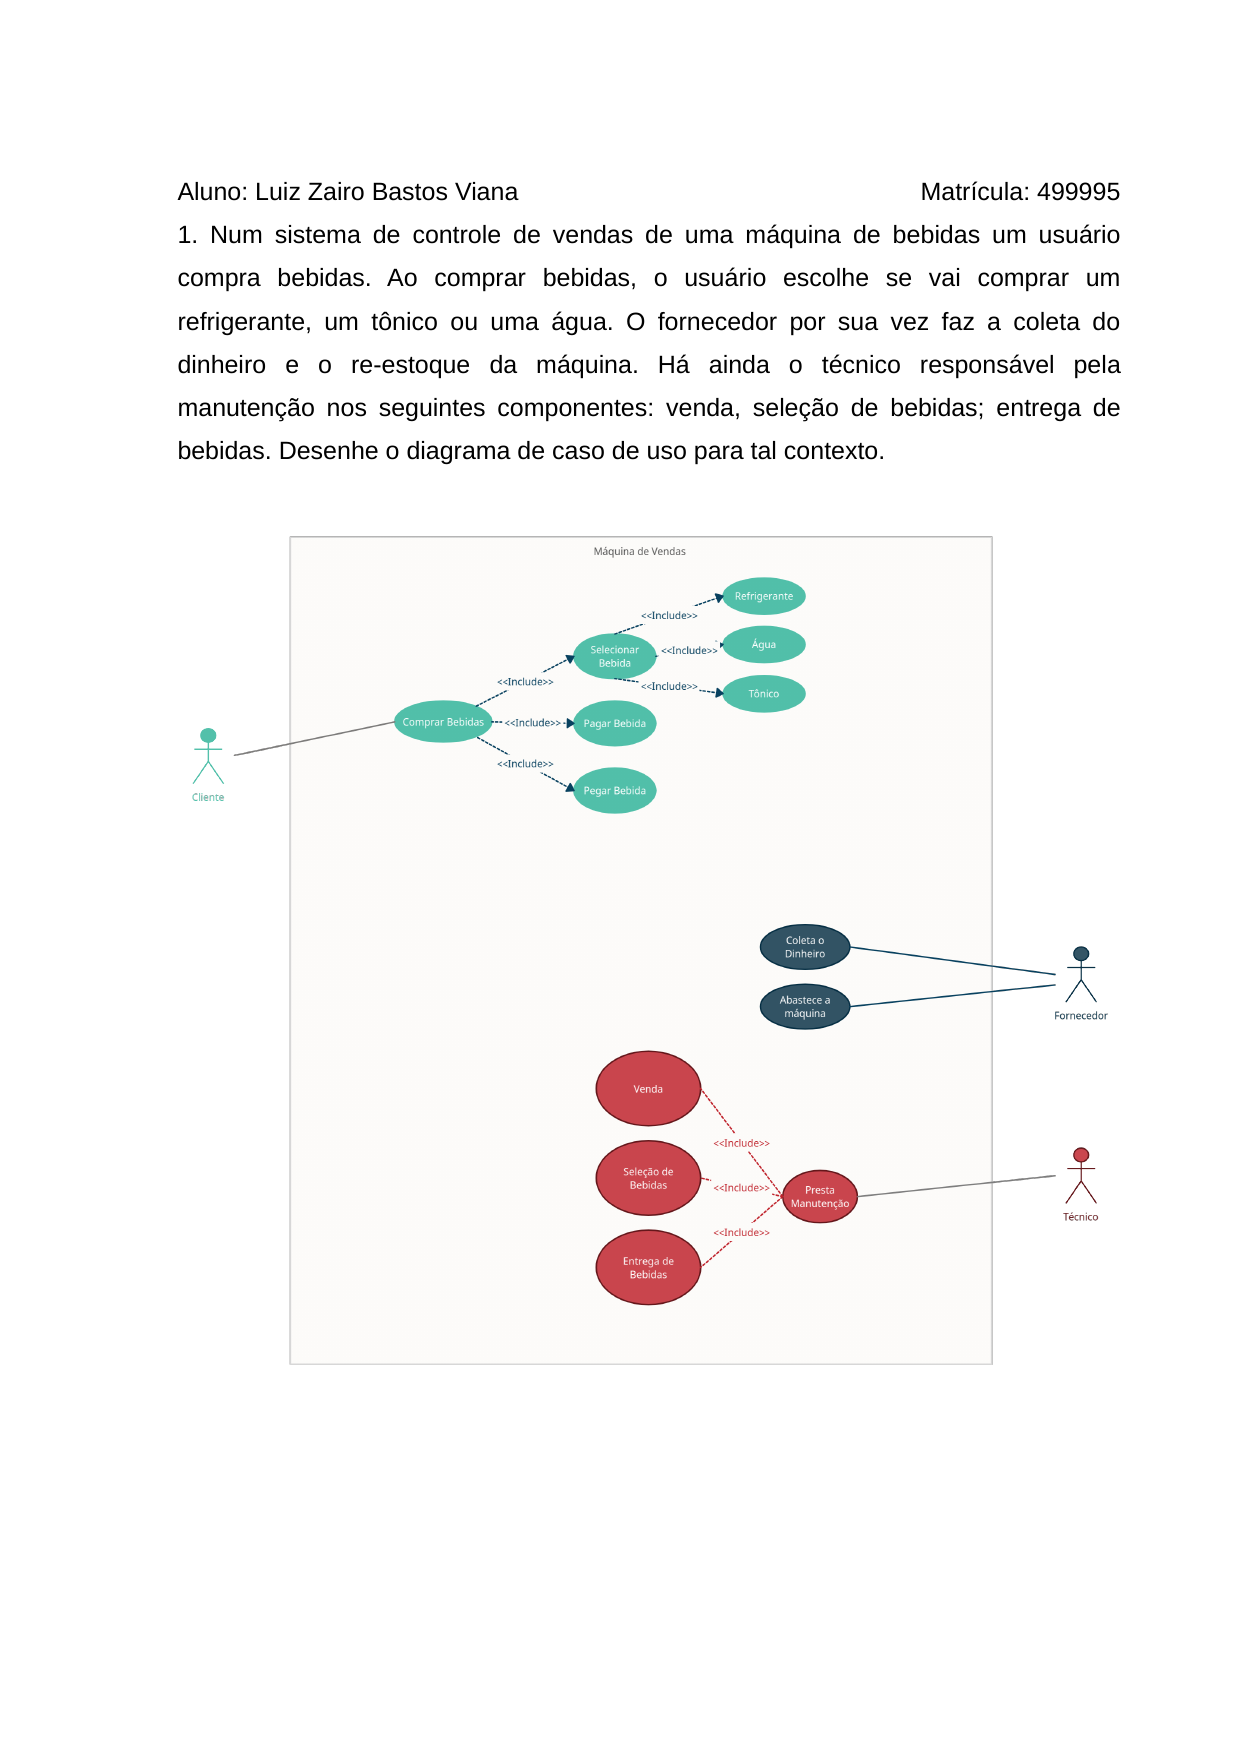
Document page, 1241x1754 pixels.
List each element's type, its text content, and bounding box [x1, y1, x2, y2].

text Aluno: Luiz Zairo Bastos Viana Matrícula: 499995 [177, 177, 1122, 206]
picture [177, 522, 1123, 1379]
text 1. Num sistema de controle de vendas de uma máquina de bebidas um usuário compra bebidas. Ao comprar bebidas, o usuário escolhe se vai comprar um refrigerante, um tônico ou uma água. O fornecedor por sua vez faz a coleta do dinheiro e o re-estoque da máquina. Há ainda o técnico responsável pela manutenção nos seguintes componentes: venda, seleção de bebidas; entrega de bebidas. Desenhe o diagrama de caso de uso para tal contexto. [177, 220, 1122, 465]
